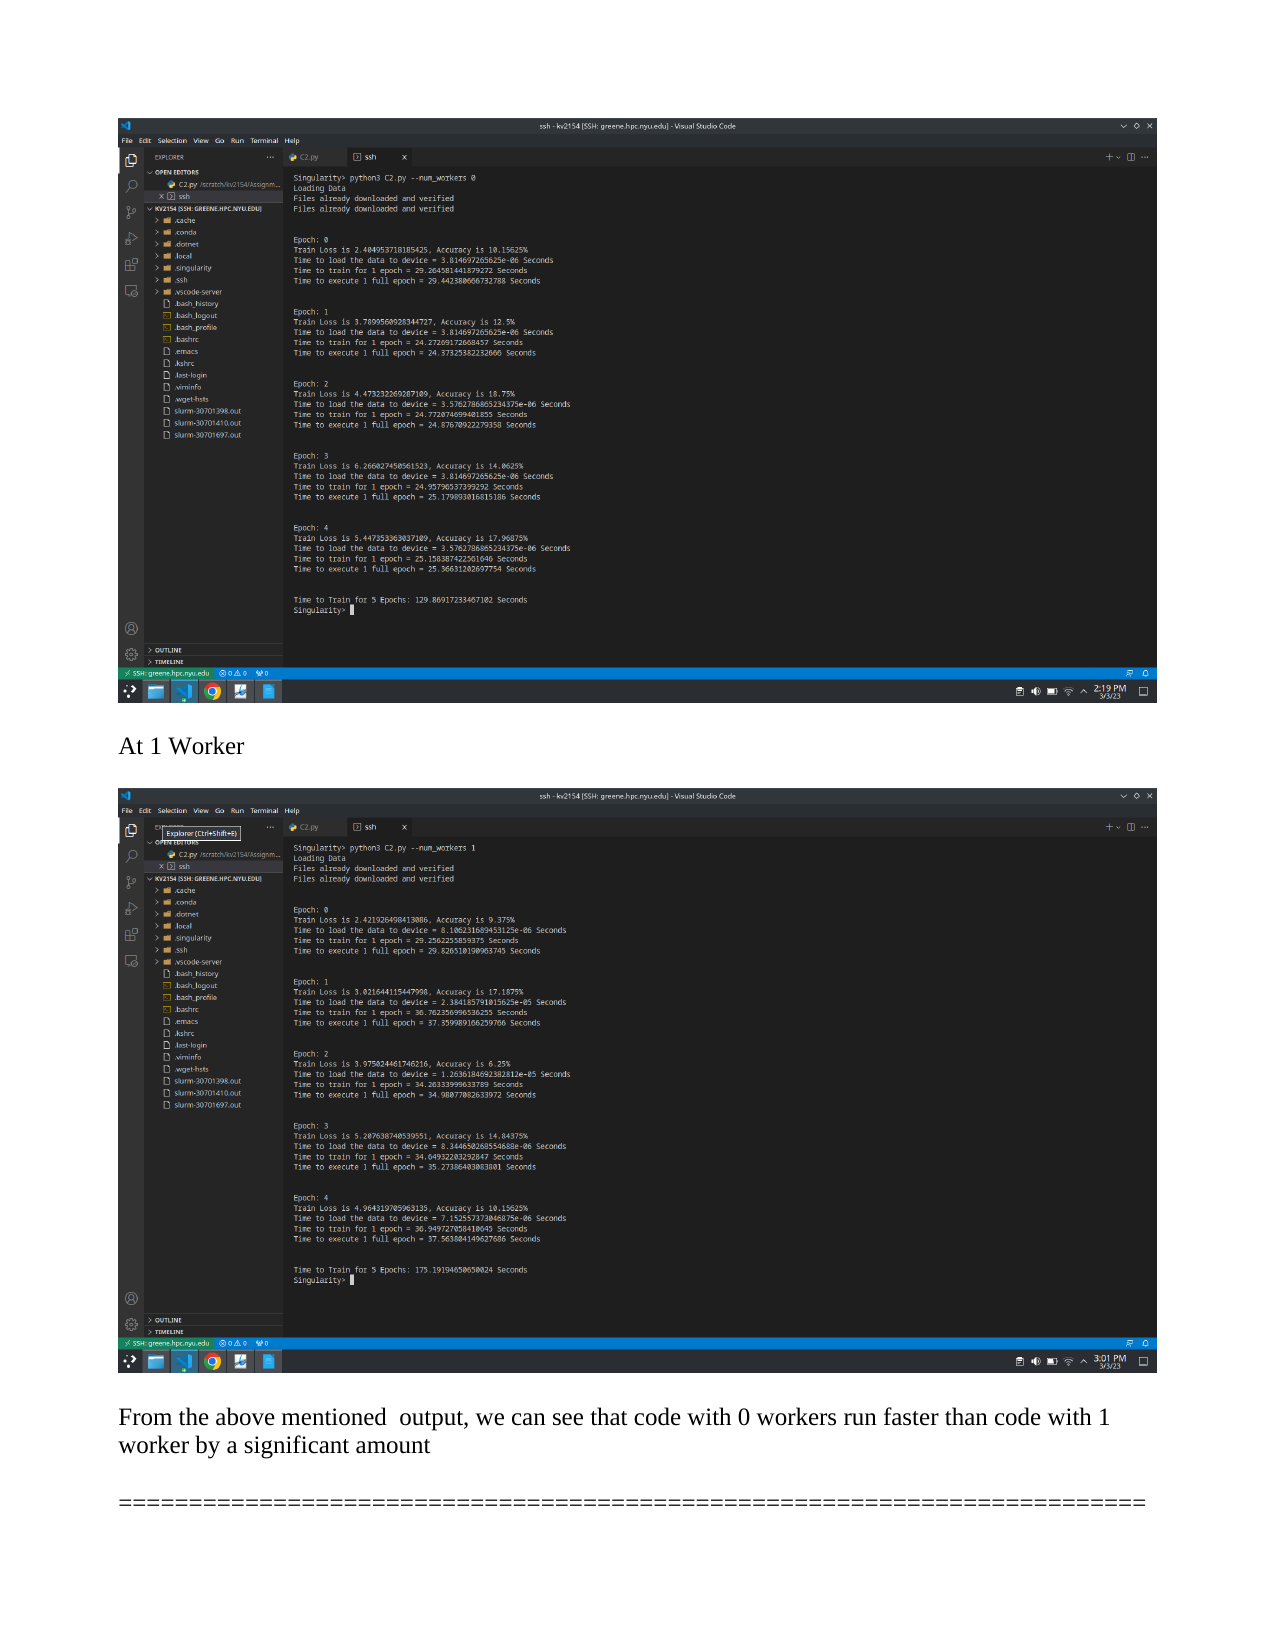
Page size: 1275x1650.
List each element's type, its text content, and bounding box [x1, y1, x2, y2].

picture [118, 788, 1157, 1373]
text At 1 Worker [118, 731, 1157, 760]
picture [118, 118, 1157, 703]
text From the above mentioned output, we can see that code with 0 workers run faster than code with 1 worker by a significant amount [118, 1402, 1157, 1459]
text ========================================================================= [118, 1488, 1157, 1517]
